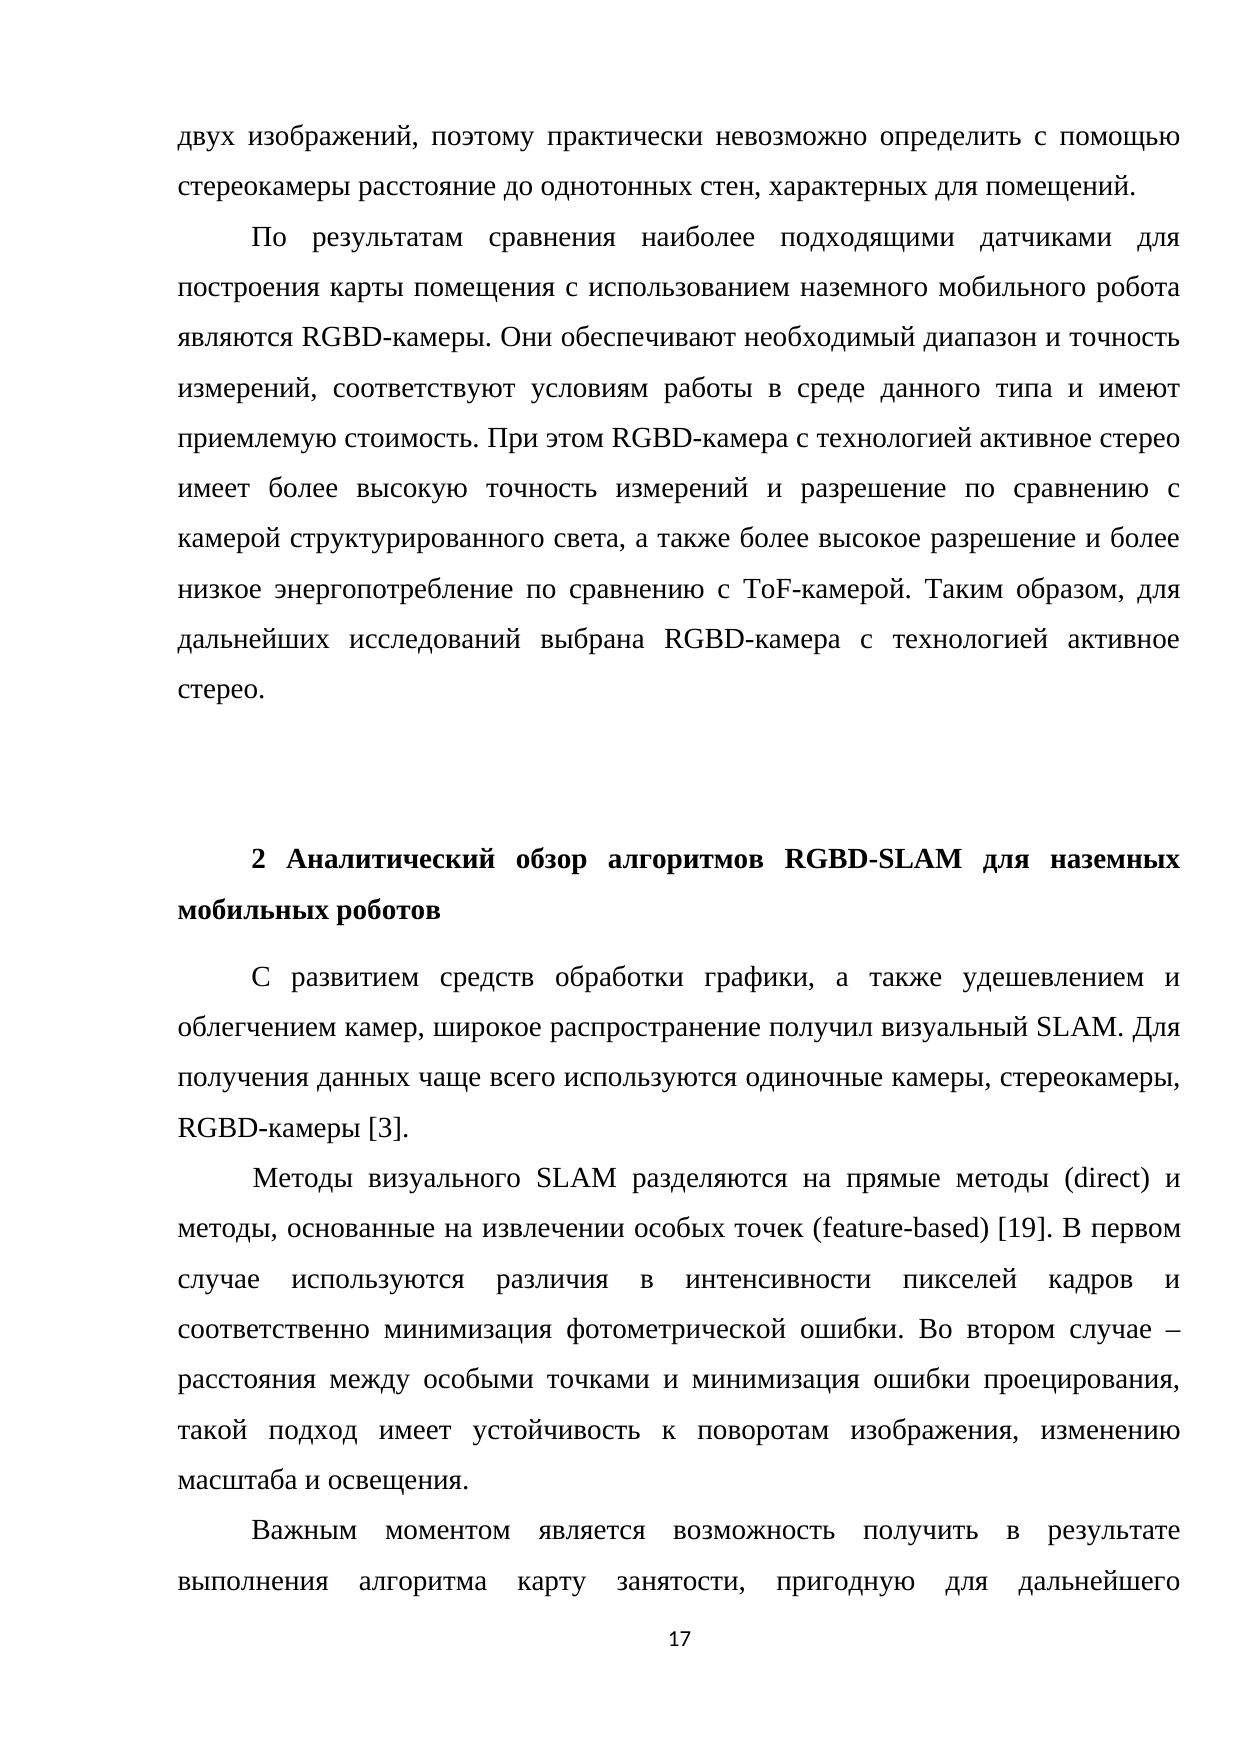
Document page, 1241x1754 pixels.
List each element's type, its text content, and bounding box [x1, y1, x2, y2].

text двух изображений, поэтому практически невозможно определить с помощью стереокамеры расстояние до однотонных стен, характерных для помещений. [177, 118, 1181, 202]
text Важным моментом является возможность получить в результате выполнения алгоритма карту занятости, пригодную для дальнейшего [177, 1512, 1181, 1596]
text По результатам сравнения наиболее подходящими датчиками для построения карты помещения с использованием наземного мобильного робота являются RGBD-камеры. Они обеспечивают необходимый диапазон и точность измерений, соответствуют условиям работы в среде данного типа и имеют приемлемую стоимость. При этом RGBD-камера с технологией активное стерео имеет более высокую точность измерений и разрешение по сравнению с камерой структурированного света, а также более высокое разрешение и более низкое энергопотребление по сравнению с ToF-камерой. Таким образом, для дальнейших исследований выбрана RGBD-камера с технологией активное стерео. [177, 219, 1181, 705]
text 2 Аналитический обзор алгоритмов RGBD-SLAM для наземных мобильных роботов [177, 842, 1181, 926]
text Методы визуального SLAM разделяются на прямые методы (direct) и методы, основанные на извлечении особых точек (feature-based) [19]. В первом случае используются различия в интенсивности пикселей кадров и соответственно минимизация фотометрической ошибки. Во втором случае – расстояния между особыми точками и минимизация ошибки проецирования, такой подход имеет устойчивость к поворотам изображения, изменению масштаба и освещения. [177, 1160, 1181, 1496]
text С развитием средств обработки графики, а также удешевлением и облегчением камер, широкое распространение получил визуальный SLAM. Для получения данных чаще всего используются одиночные камеры, стереокамеры, RGBD-камеры [3]. [177, 959, 1181, 1143]
